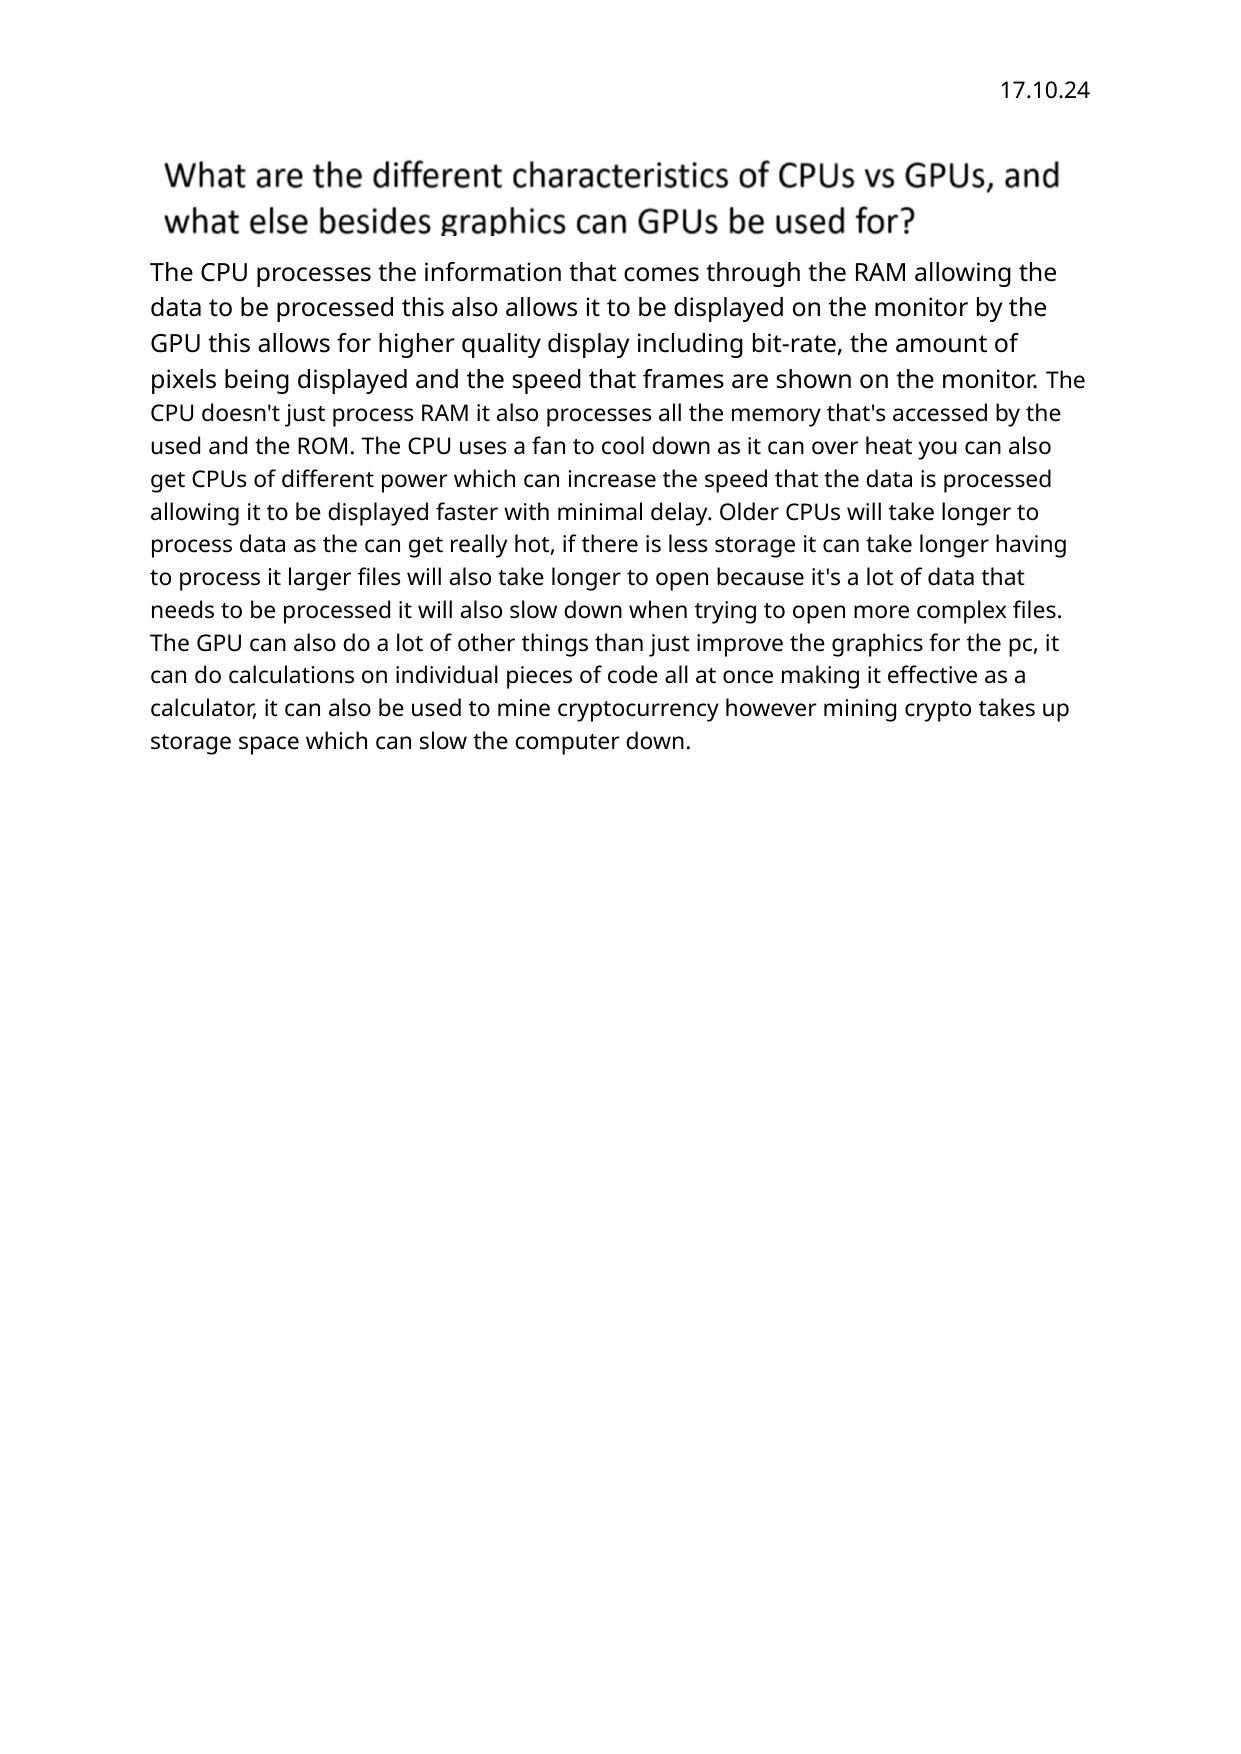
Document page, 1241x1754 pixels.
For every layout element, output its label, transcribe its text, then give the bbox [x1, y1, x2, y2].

text The CPU processes the information that comes through the RAM allowing the data to be processed this also allows it to be displayed on the monitor by the GPU this allows for higher quality display including bit-rate, the amount of pixels being displayed and the speed that frames are shown on the monitor. The CPU doesn't just process RAM it also processes all the memory that's accessed by the used and the ROM. The CPU uses a fan to cool down as it can over heat you can also get CPUs of different power which can increase the speed that the data is processed allowing it to be displayed faster with minimal delay. Older CPUs will take longer to process data as the can get really hot, if there is less storage it can take longer having to process it larger files will also take longer to open because it's a lot of data that needs to be processed it will also slow down when trying to open more complex files. The GPU can also do a lot of other things than just improve the graphics for the pc, it can do calculations on individual pieces of code all at once making it effective as a calculator, it can also be used to mine cryptocurrency however mining crypto takes up storage space which can slow the computer down. [150, 254, 1090, 756]
